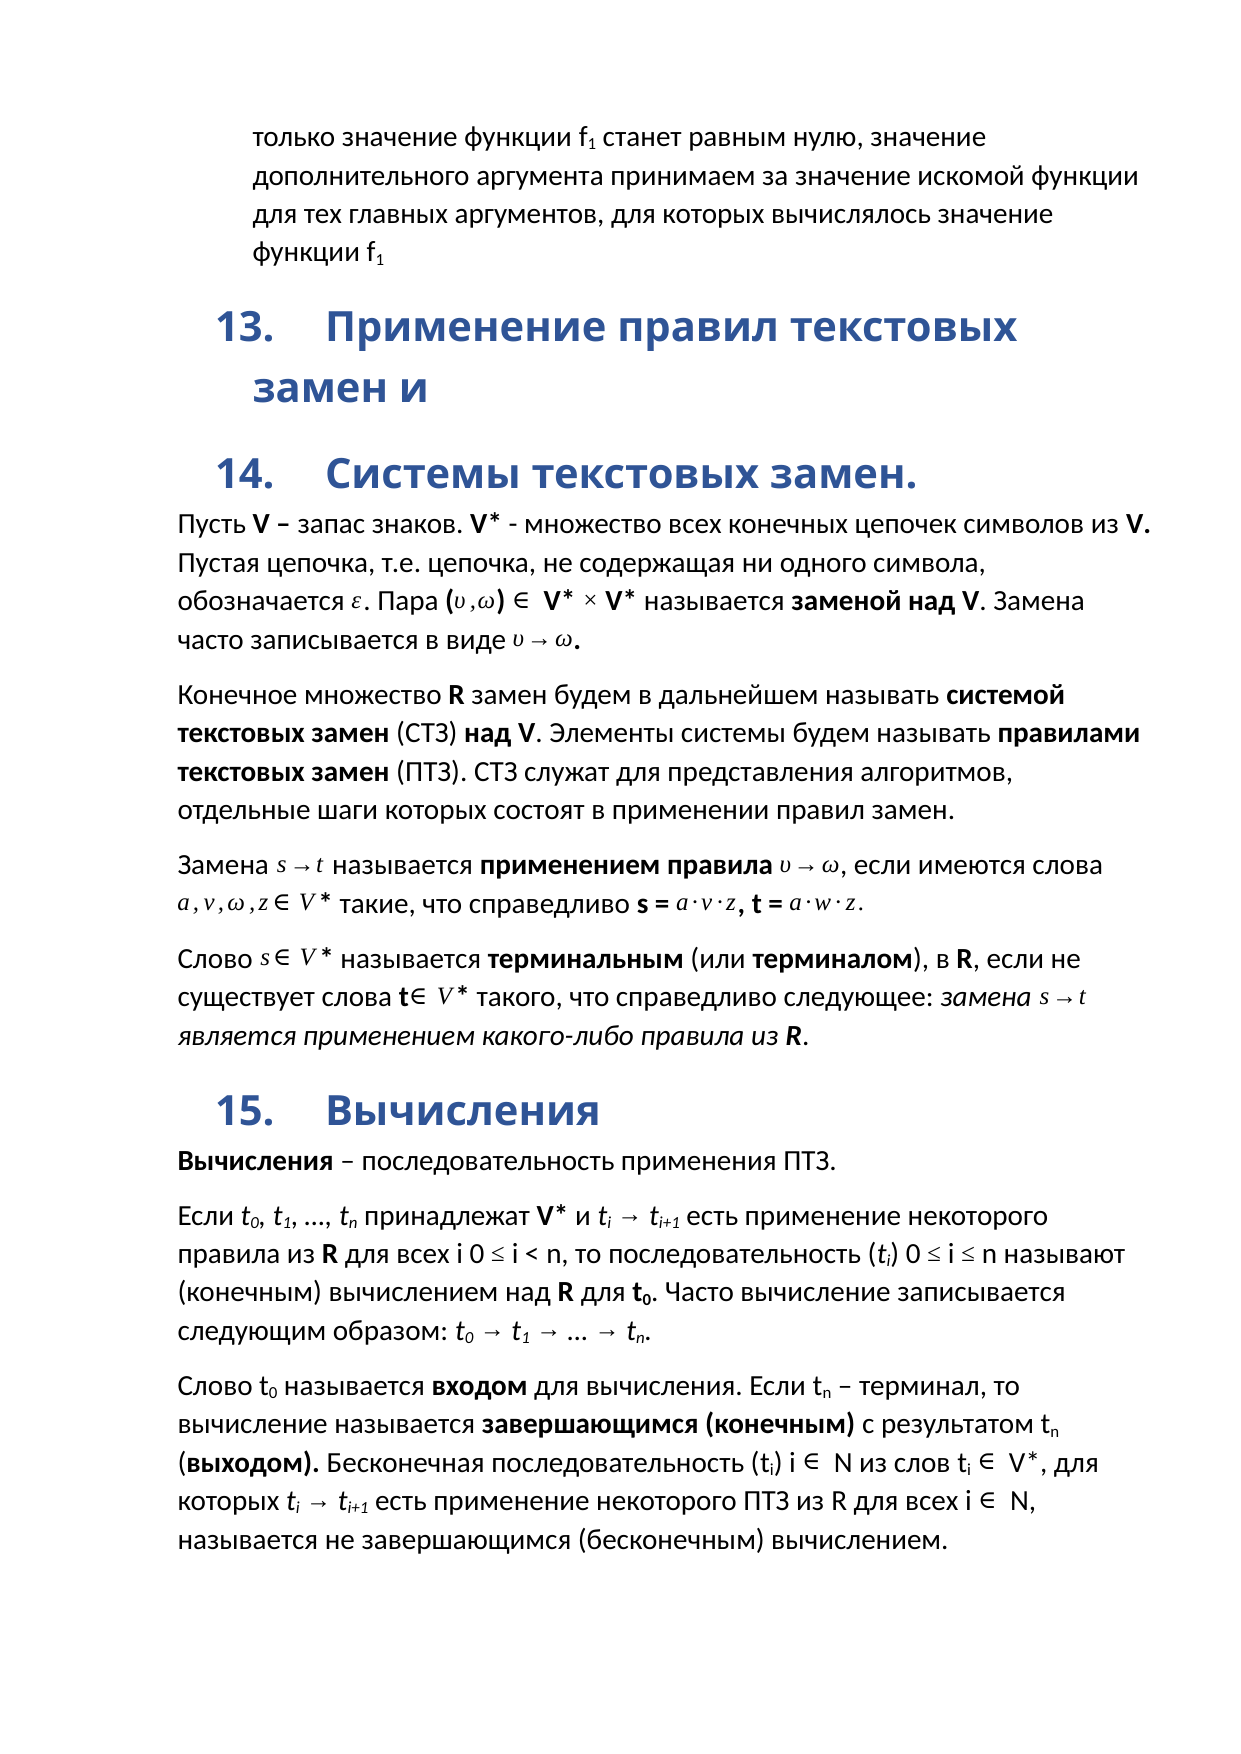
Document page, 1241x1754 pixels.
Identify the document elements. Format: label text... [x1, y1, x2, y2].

text Если t0, t1, …, tn принадлежат V* и ti ti+1 есть применение некоторого правила из R для всех i 0 i < n, то последовательность (ti) 0 i n называют (конечным) вычислением над R для t0. Часто вычисление записывается следующим образом: t0 t1 … tn. [177, 1197, 1152, 1348]
text Вычисления – последовательность применения ПТЗ. [177, 1142, 1152, 1177]
subtitle Системы текстовых замен. [215, 444, 1152, 501]
text Слово * называется терминальным (или терминалом), в R, если не существует слова t* такого, что справедливо следующее: замена является применением какого-либо правила из R. [177, 940, 1152, 1052]
text Конечное множество R замен будем в дальнейшем называть системой текстовых замен (СТЗ) над V. Элементы системы будем называть правилами текстовых замен (ПТЗ). СТЗ служат для представления алгоритмов, отдельные шаги которых состоят в применении правил замен. [177, 676, 1152, 827]
text Пусть V – запас знаков. V* - множество всех конечных цепочек символов из V. Пустая цепочка, т.е. цепочка, не содержащая ни одного символа, обозначается . Пара () V* V* называется заменой над V. Замена часто записывается в виде . [177, 506, 1152, 657]
subtitle Вычисления [215, 1080, 1152, 1137]
list только значение функции f1 станет равным нулю, значение дополнительного аргумента принимаем за значение искомой функции для тех главных аргументов, для которых вычислялось значение функции f1 [215, 118, 1152, 269]
text Замена называется применением правила , если имеются слова * такие, что справедливо s = , t = [177, 846, 1152, 921]
subtitle Применение правил текстовых замен и [215, 297, 1152, 415]
text Слово t0 называется входом для вычисления. Если tn – терминал, то вычисление называется завершающимся (конечным) с результатом tn (выходом). Бесконечная последовательность (ti) i N из слов ti V*, для которых ti ti+1 есть применение некоторого ПТЗ из R для всех i N, называется не завершающимся (бесконечным) вычислением. [177, 1367, 1152, 1556]
